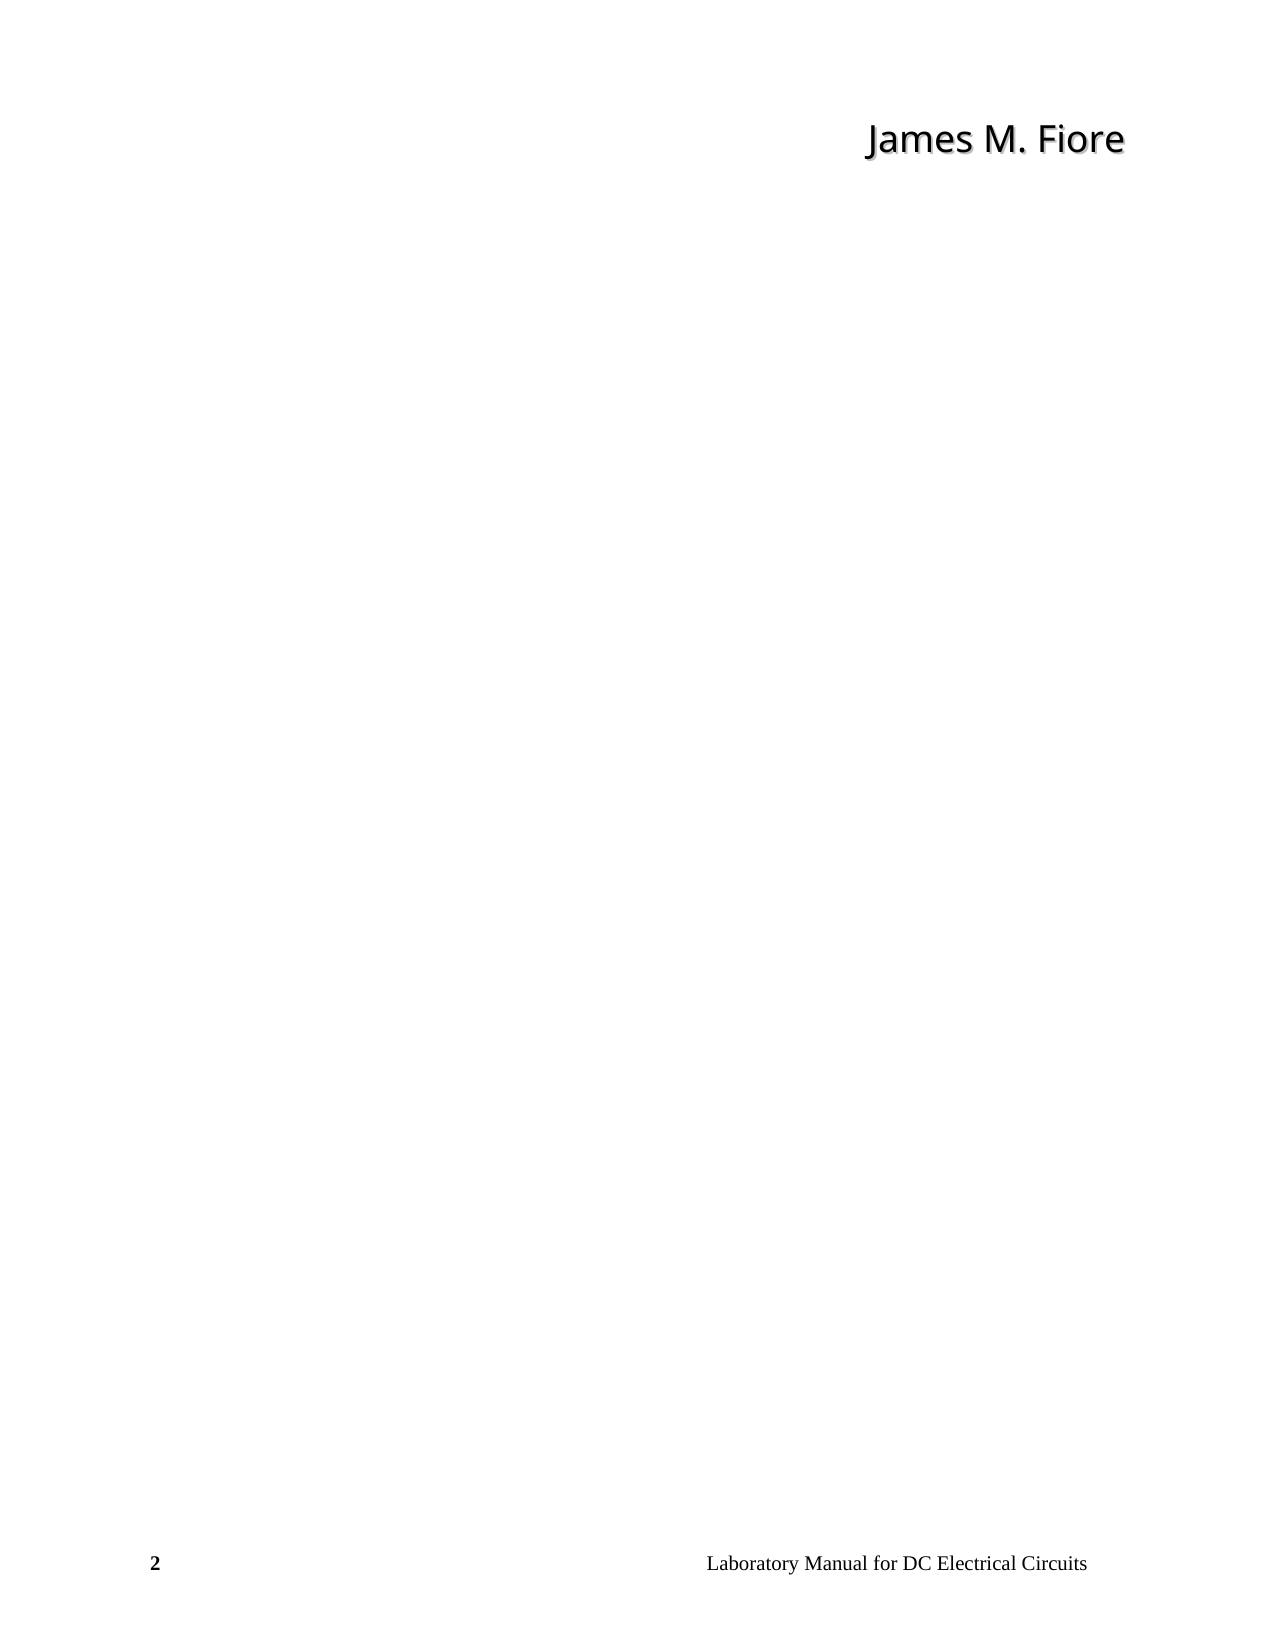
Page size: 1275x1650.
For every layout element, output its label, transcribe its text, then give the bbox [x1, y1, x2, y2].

title James M. Fiore [150, 112, 1125, 163]
